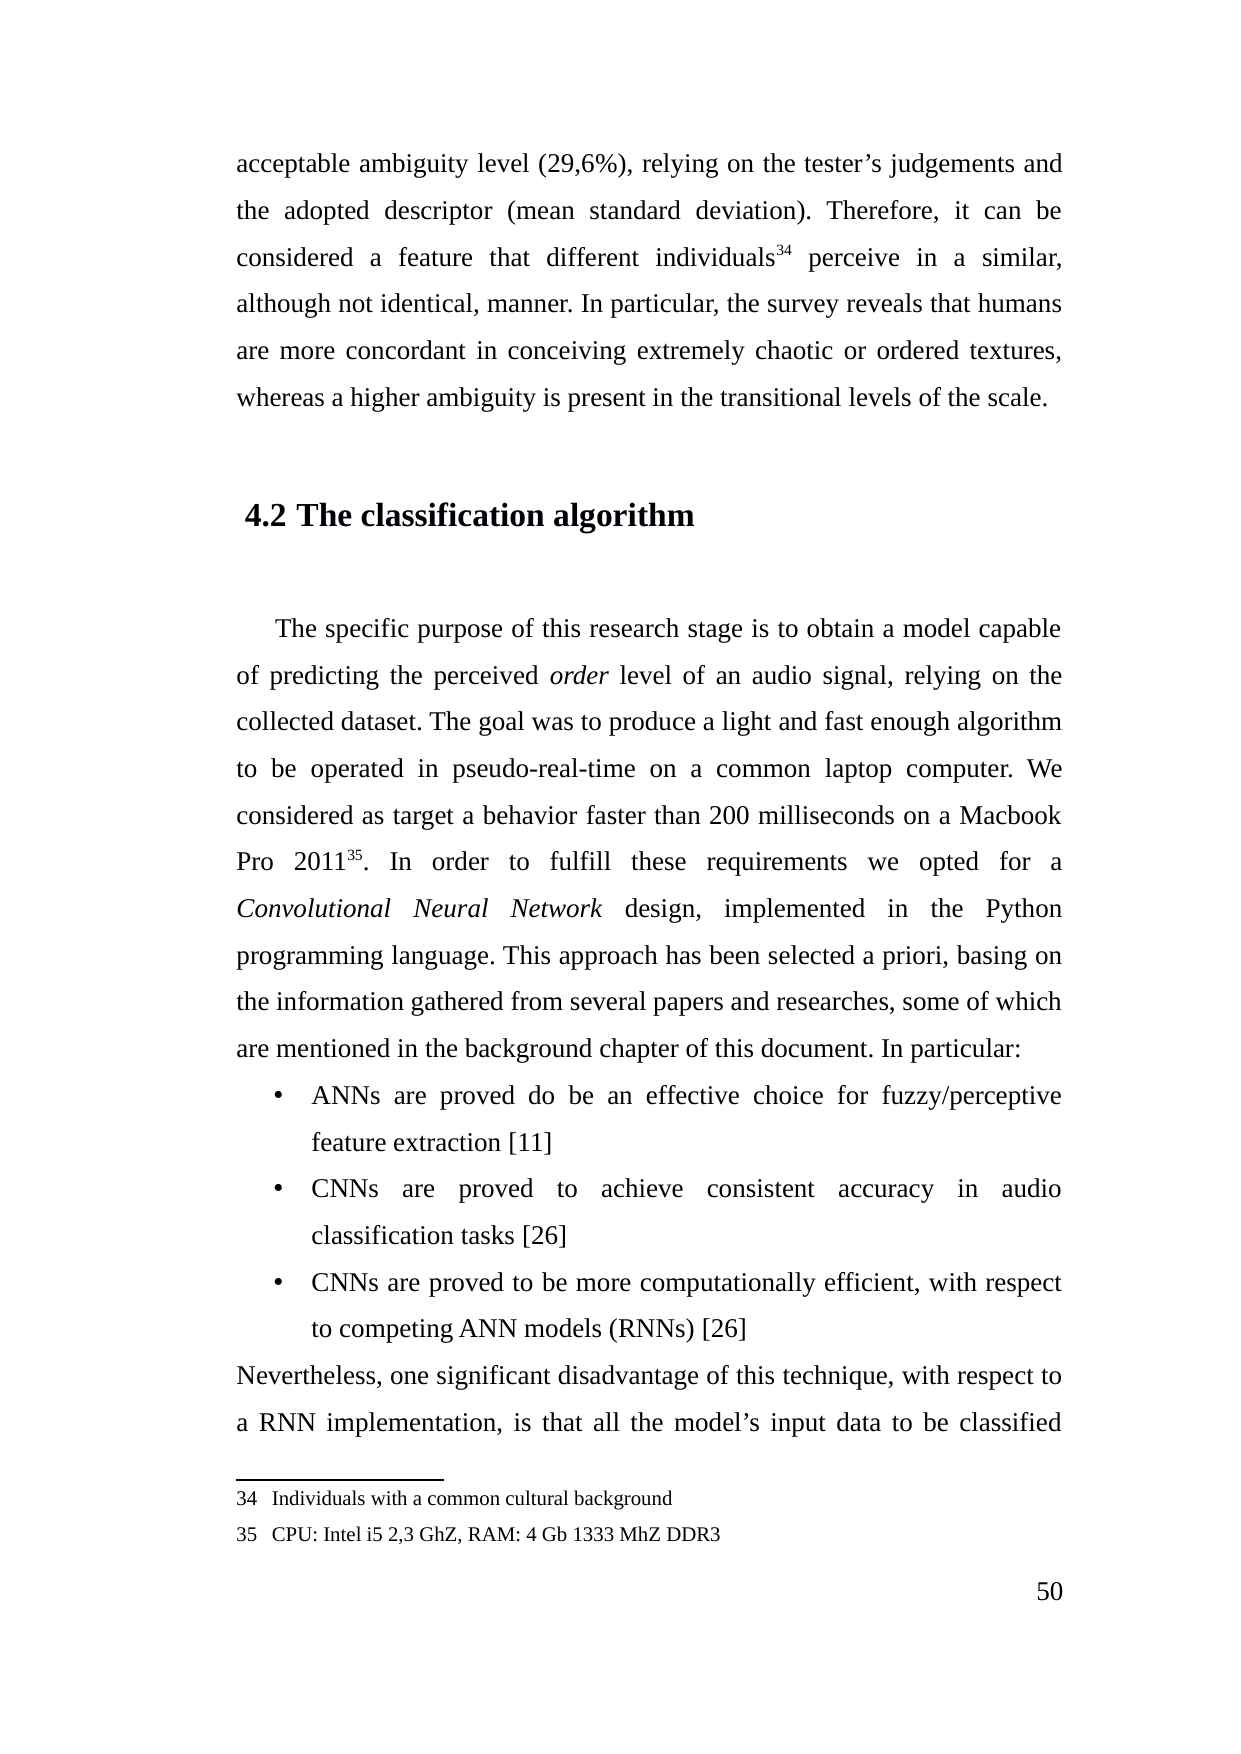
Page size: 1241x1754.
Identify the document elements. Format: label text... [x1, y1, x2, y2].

list CNNs are proved to be more computationally efficient, with respect to competing ANN models (RNNs) [26] [274, 1266, 1063, 1344]
text The specific purpose of this research stage is to obtain a model capable of predicting the perceived order level of an audio signal, relying on the collected dataset. The goal was to produce a light and fast enough algorithm to be operated in pseudo-real-time on a common laptop computer. We considered as target a behavior faster than 200 milliseconds on a Macbook Pro 2011. In order to fulfill these requirements we opted for a Convolutional Neural Network design, implemented in the Python programming language. This approach has been selected a priori, basing on the information gathered from several papers and researches, some of which are mentioned in the background chapter of this document. In particular: [236, 612, 1063, 1063]
text Individuals with a common cultural background [236, 1486, 1063, 1510]
text Nevertheless, one significant disadvantage of this technique, with respect to a RNN implementation, is that all the model’s input data to be classified [236, 1359, 1063, 1437]
subtitle The classification algorithm [236, 495, 1063, 534]
list CNNs are proved to achieve consistent accuracy in audio classification tasks [26] [274, 1172, 1063, 1250]
text CPU: Intel i5 2,3 GhZ, RAM: 4 Gb 1333 MhZ DDR3 [236, 1522, 1063, 1546]
text acceptable ambiguity level (29,6%), relying on the tester’s judgements and the adopted descriptor (mean standard deviation). Therefore, it can be considered a feature that different individuals perceive in a similar, although not identical, manner. In particular, the survey reveals that humans are more concordant in conceiving extremely chaotic or ordered textures, whereas a higher ambiguity is present in the transitional levels of the scale. [236, 148, 1063, 412]
list ANNs are proved do be an effective choice for fuzzy/perceptive feature extraction [11] [274, 1079, 1063, 1157]
